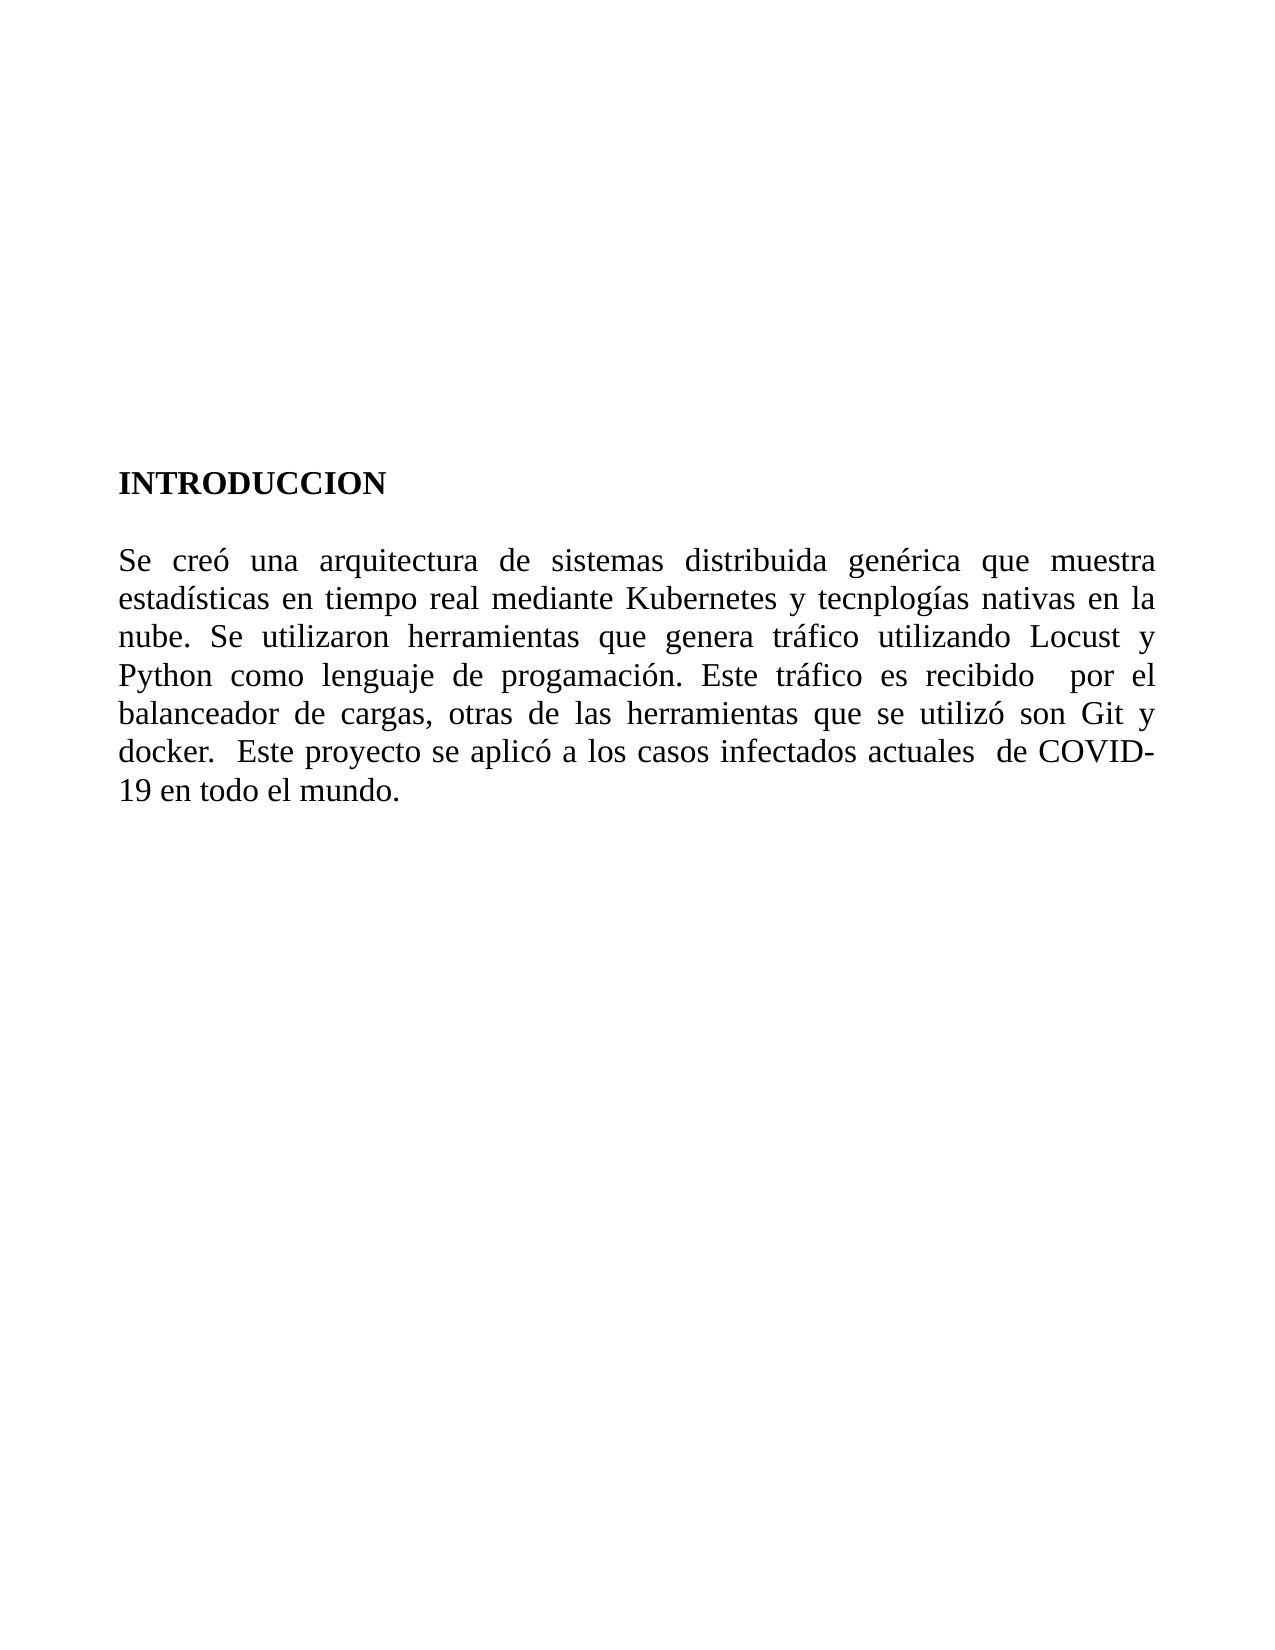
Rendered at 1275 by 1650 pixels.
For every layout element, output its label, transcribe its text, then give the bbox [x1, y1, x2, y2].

text INTRODUCCION [118, 463, 1157, 501]
text Se creó una arquitectura de sistemas distribuida genérica que muestra estadísticas en tiempo real mediante Kubernetes y tecnplogías nativas en la nube. Se utilizaron herramientas que genera tráfico utilizando Locust y Python como lenguaje de progamación. Este tráfico es recibido por el balanceador de cargas, otras de las herramientas que se utilizó son Git y docker. Este proyecto se aplicó a los casos infectados actuales de COVID-19 en todo el mundo. [118, 540, 1157, 808]
